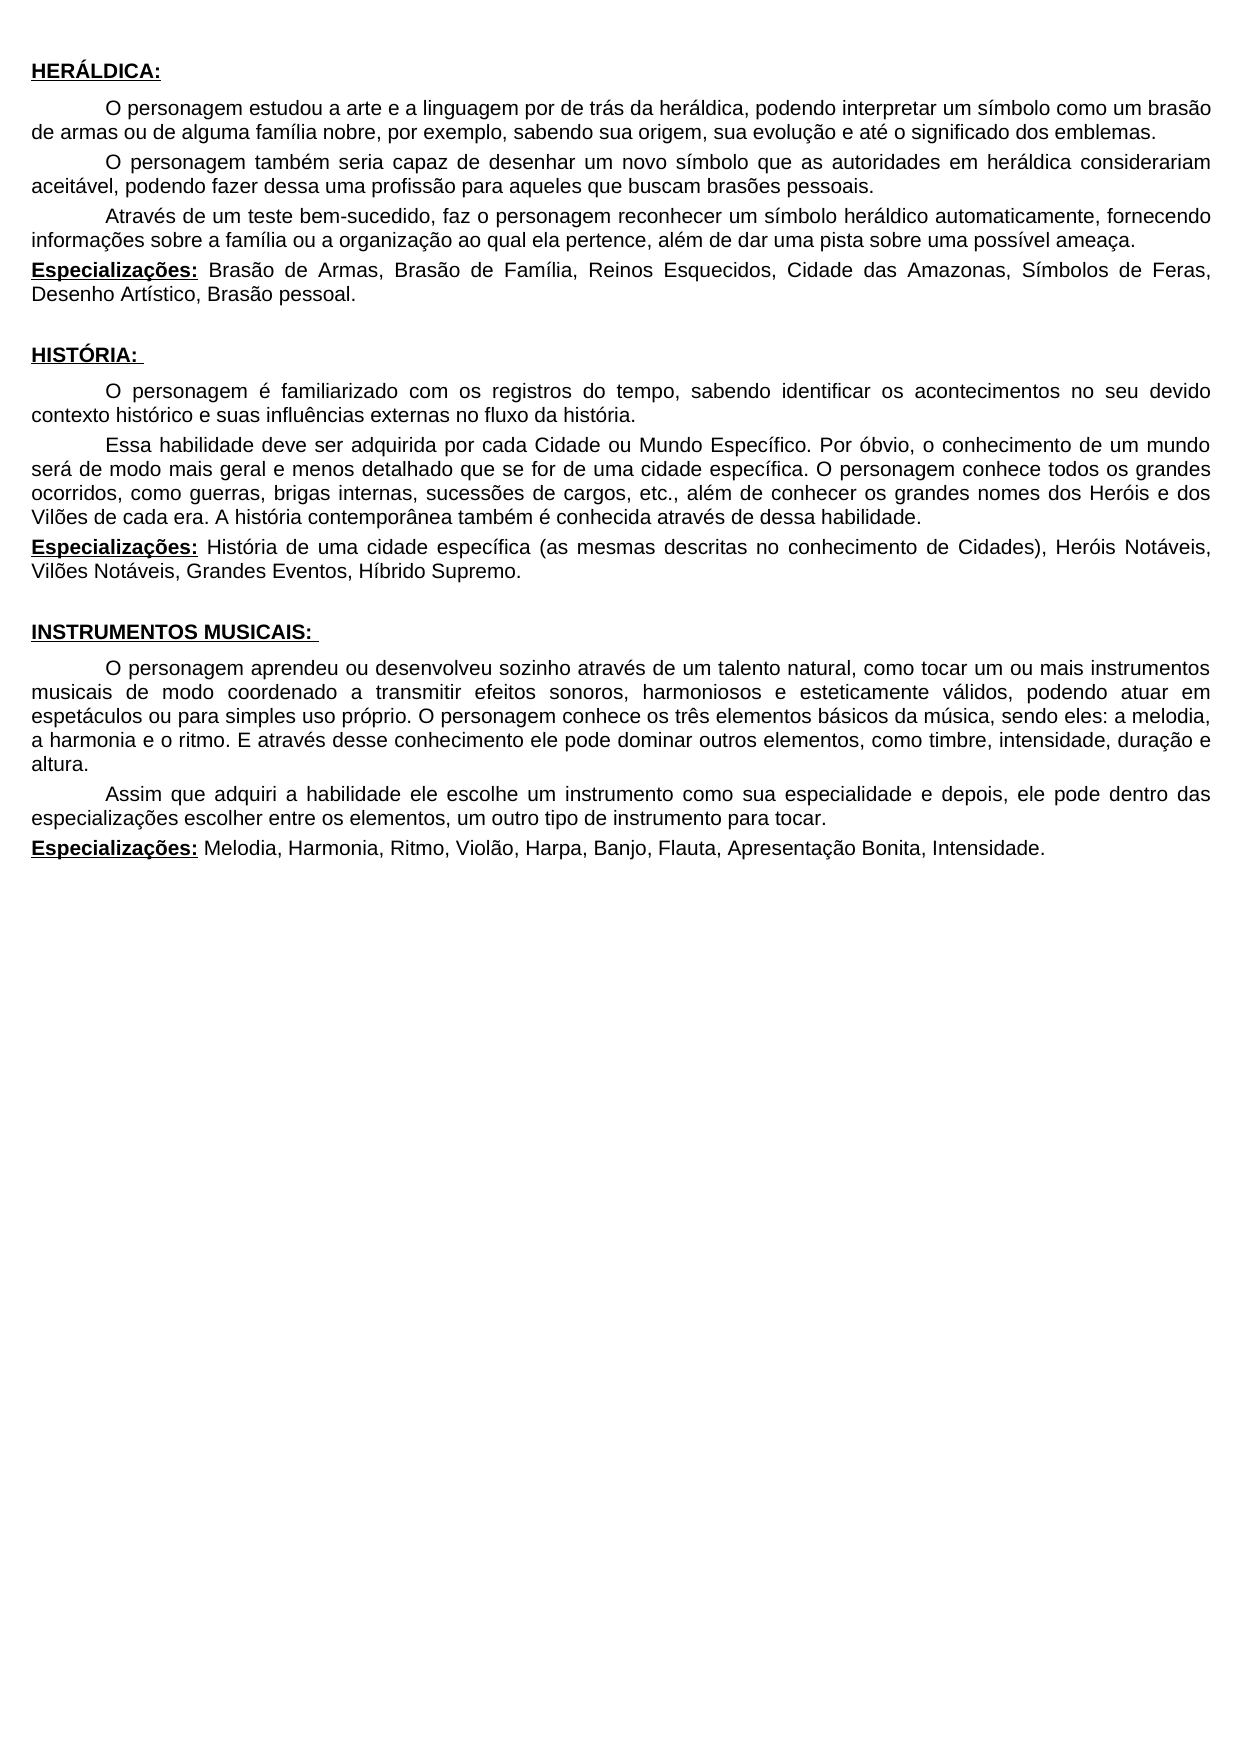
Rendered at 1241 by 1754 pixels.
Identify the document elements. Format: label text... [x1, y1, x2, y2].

text HERÁLDICA: [31, 59, 1212, 83]
text Especializações: Brasão de Armas, Brasão de Família, Reinos Esquecidos, Cidade das Amazonas, Símbolos de Feras, Desenho Artístico, Brasão pessoal. [31, 258, 1212, 306]
text Assim que adquiri a habilidade ele escolhe um instrumento como sua especialidade e depois, ele pode dentro das especializações escolher entre os elementos, um outro tipo de instrumento para tocar. [31, 782, 1212, 830]
text INSTRUMENTOS MUSICAIS: [31, 619, 1212, 643]
text Especializações: Melodia, Harmonia, Ritmo, Violão, Harpa, Banjo, Flauta, Apresentação Bonita, Intensidade. [31, 836, 1212, 860]
text O personagem aprendeu ou desenvolveu sozinho através de um talento natural, como tocar um ou mais instrumentos musicais de modo coordenado a transmitir efeitos sonoros, harmoniosos e esteticamente válidos, podendo atuar em espetáculos ou para simples uso próprio. O personagem conhece os três elementos básicos da música, sendo eles: a melodia, a harmonia e o ritmo. E através desse conhecimento ele pode dominar outros elementos, como timbre, intensidade, duração e altura. [31, 656, 1212, 776]
text O personagem é familiarizado com os registros do tempo, sabendo identificar os acontecimentos no seu devido contexto histórico e suas influências externas no fluxo da história. [31, 379, 1212, 427]
text O personagem também seria capaz de desenhar um novo símbolo que as autoridades em heráldica considerariam aceitável, podendo fazer dessa uma profissão para aqueles que buscam brasões pessoais. [31, 150, 1212, 198]
text Através de um teste bem-sucedido, faz o personagem reconhecer um símbolo heráldico automaticamente, fornecendo informações sobre a família ou a organização ao qual ela pertence, além de dar uma pista sobre uma possível ameaça. [31, 204, 1212, 252]
text O personagem estudou a arte e a linguagem por de trás da heráldica, podendo interpretar um símbolo como um brasão de armas ou de alguma família nobre, por exemplo, sabendo sua origem, sua evolução e até o significado dos emblemas. [31, 96, 1212, 143]
text Essa habilidade deve ser adquirida por cada Cidade ou Mundo Específico. Por óbvio, o conhecimento de um mundo será de modo mais geral e menos detalhado que se for de uma cidade específica. O personagem conhece todos os grandes ocorridos, como guerras, brigas internas, sucessões de cargos, etc., além de conhecer os grandes nomes dos Heróis e dos Vilões de cada era. A história contemporânea também é conhecida através de dessa habilidade. [31, 433, 1212, 529]
text Especializações: História de uma cidade específica (as mesmas descritas no conhecimento de Cidades), Heróis Notáveis, Vilões Notáveis, Grandes Eventos, Híbrido Supremo. [31, 535, 1212, 583]
text HISTÓRIA: [31, 342, 1212, 366]
